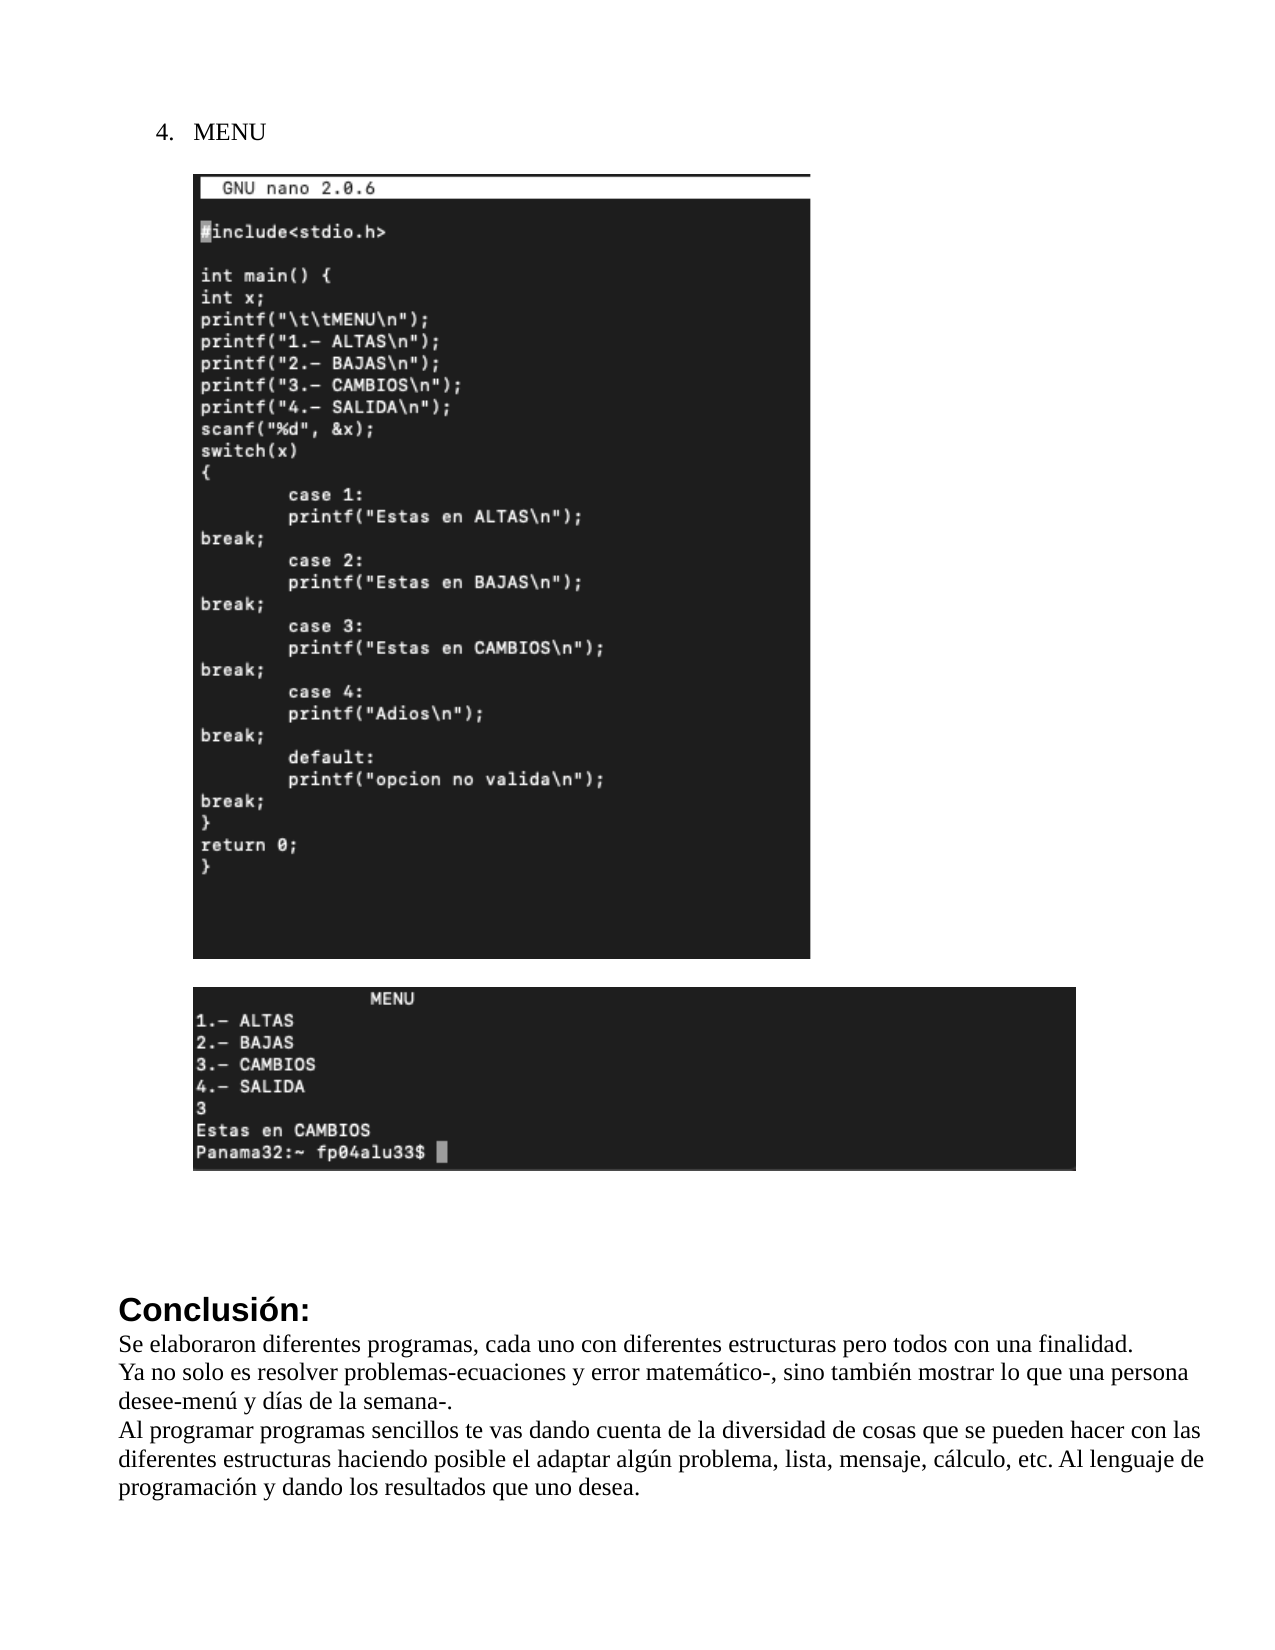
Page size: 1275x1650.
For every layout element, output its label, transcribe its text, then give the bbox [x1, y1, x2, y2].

text Al programar programas sencillos te vas dando cuenta de la diversidad de cosas que se pueden hacer con las diferentes estructuras haciendo posible el adaptar algún problema, lista, mensaje, cálculo, etc. Al lenguaje de programación y dando los resultados que uno desea. [118, 1415, 1205, 1501]
list MENU [156, 117, 1205, 145]
text Ya no solo es resolver problemas-ecuaciones y error matemático-, sino también mostrar lo que una persona desee-menú y días de la semana-. [118, 1357, 1205, 1415]
text Conclusión: [118, 1290, 1205, 1329]
text Se elaboraron diferentes programas, cada uno con diferentes estructuras pero todos con una finalidad. [118, 1329, 1205, 1357]
